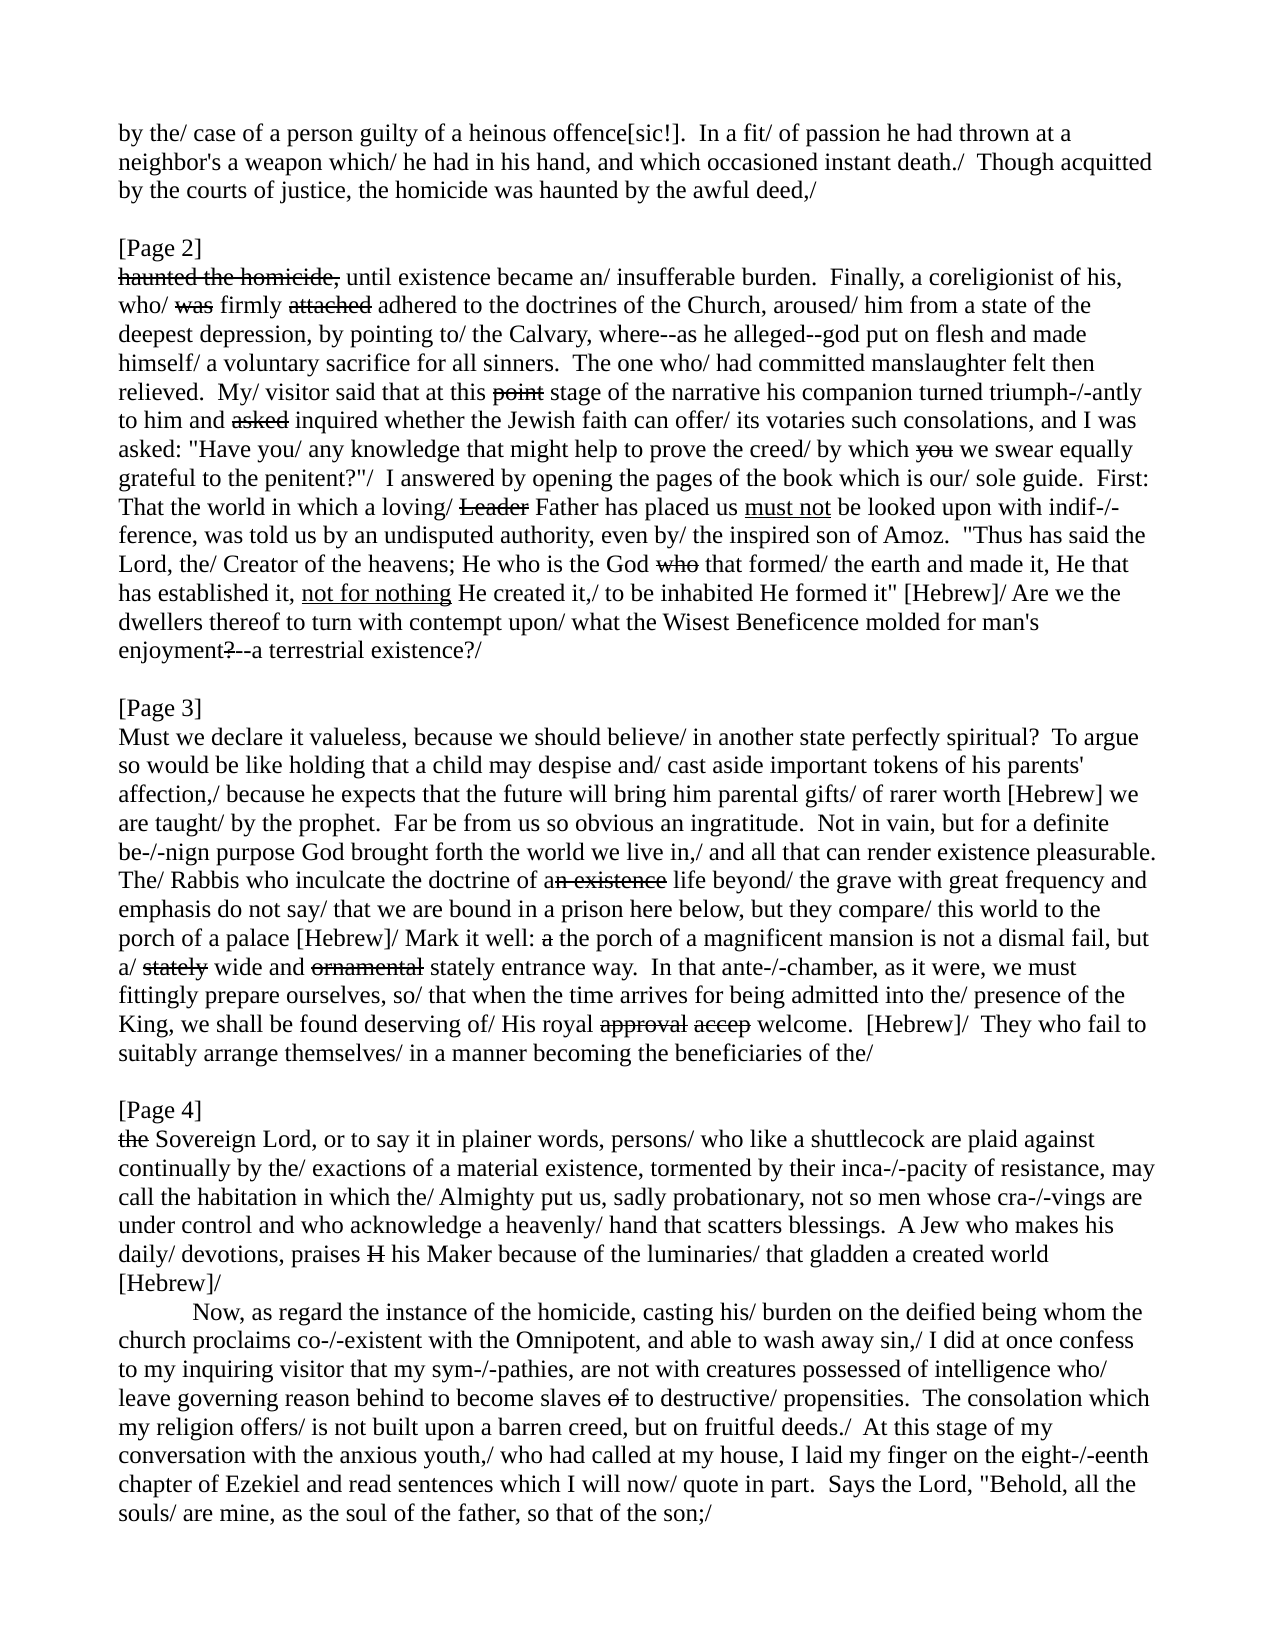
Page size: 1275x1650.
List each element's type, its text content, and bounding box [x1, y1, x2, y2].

text [Page 4] [118, 1096, 1157, 1124]
text [Page 3] [118, 693, 1157, 722]
text [Page 2] [118, 233, 1157, 262]
text haunted the homicide, until existence became an/ insufferable burden. Finally, a coreligionist of his, who/ was firmly attached adhered to the doctrines of the Church, aroused/ him from a state of the deepest depression, by pointing to/ the Calvary, where--as he alleged--god put on flesh and made himself/ a voluntary sacrifice for all sinners. The one who/ had committed manslaughter felt then relieved. My/ visitor said that at this point stage of the narrative his companion turned triumph-/-antly to him and asked inquired whether the Jewish faith can offer/ its votaries such consolations, and I was asked: "Have you/ any knowledge that might help to prove the creed/ by which you we swear equally grateful to the penitent?"/ I answered by opening the pages of the book which is our/ sole guide. First: That the world in which a loving/ Leader Father has placed us must not be looked upon with indif-/-ference, was told us by an undisputed authority, even by/ the inspired son of Amoz. "Thus has said the Lord, the/ Creator of the heavens; He who is the God who that formed/ the earth and made it, He that has established it, not for nothing He created it,/ to be inhabited He formed it" [Hebrew]/ Are we the dwellers thereof to turn with contempt upon/ what the Wisest Beneficence molded for man's enjoyment?--a terrestrial existence?/ [118, 262, 1157, 664]
text Must we declare it valueless, because we should believe/ in another state perfectly spiritual? To argue so would be like holding that a child may despise and/ cast aside important tokens of his parents' affection,/ because he expects that the future will bring him parental gifts/ of rarer worth [Hebrew] we are taught/ by the prophet. Far be from us so obvious an ingratitude. Not in vain, but for a definite be-/-nign purpose God brought forth the world we live in,/ and all that can render existence pleasurable. The/ Rabbis who inculcate the doctrine of an existence life beyond/ the grave with great frequency and emphasis do not say/ that we are bound in a prison here below, but they compare/ this world to the porch of a palace [Hebrew]/ Mark it well: a the porch of a magnificent mansion is not a dismal fail, but a/ stately wide and ornamental stately entrance way. In that ante-/-chamber, as it were, we must fittingly prepare ourselves, so/ that when the time arrives for being admitted into the/ presence of the King, we shall be found deserving of/ His royal approval accep welcome. [Hebrew]/ They who fail to suitably arrange themselves/ in a manner becoming the beneficiaries of the/ [118, 722, 1157, 1067]
text by the/ case of a person guilty of a heinous offence[sic!]. In a fit/ of passion he had thrown at a neighbor's a weapon which/ he had in his hand, and which occasioned instant death./ Though acquitted by the courts of justice, the homicide was haunted by the awful deed,/ [118, 118, 1157, 204]
text the Sovereign Lord, or to say it in plainer words, persons/ who like a shuttlecock are plaid against continually by the/ exactions of a material existence, tormented by their inca-/-pacity of resistance, may call the habitation in which the/ Almighty put us, sadly probationary, not so men whose cra-/-vings are under control and who acknowledge a heavenly/ hand that scatters blessings. A Jew who makes his daily/ devotions, praises H his Maker because of the luminaries/ that gladden a created world [Hebrew]/ [118, 1124, 1157, 1297]
text Now, as regard the instance of the homicide, casting his/ burden on the deified being whom the church proclaims co-/-existent with the Omnipotent, and able to wash away sin,/ I did at once confess to my inquiring visitor that my sym-/-pathies, are not with creatures possessed of intelligence who/ leave governing reason behind to become slaves of to destructive/ propensities. The consolation which my religion offers/ is not built upon a barren creed, but on fruitful deeds./ At this stage of my conversation with the anxious youth,/ who had called at my house, I laid my finger on the eight-/-eenth chapter of Ezekiel and read sentences which I will now/ quote in part. Says the Lord, "Behold, all the souls/ are mine, as the soul of the father, so that of the son;/ [118, 1297, 1157, 1527]
